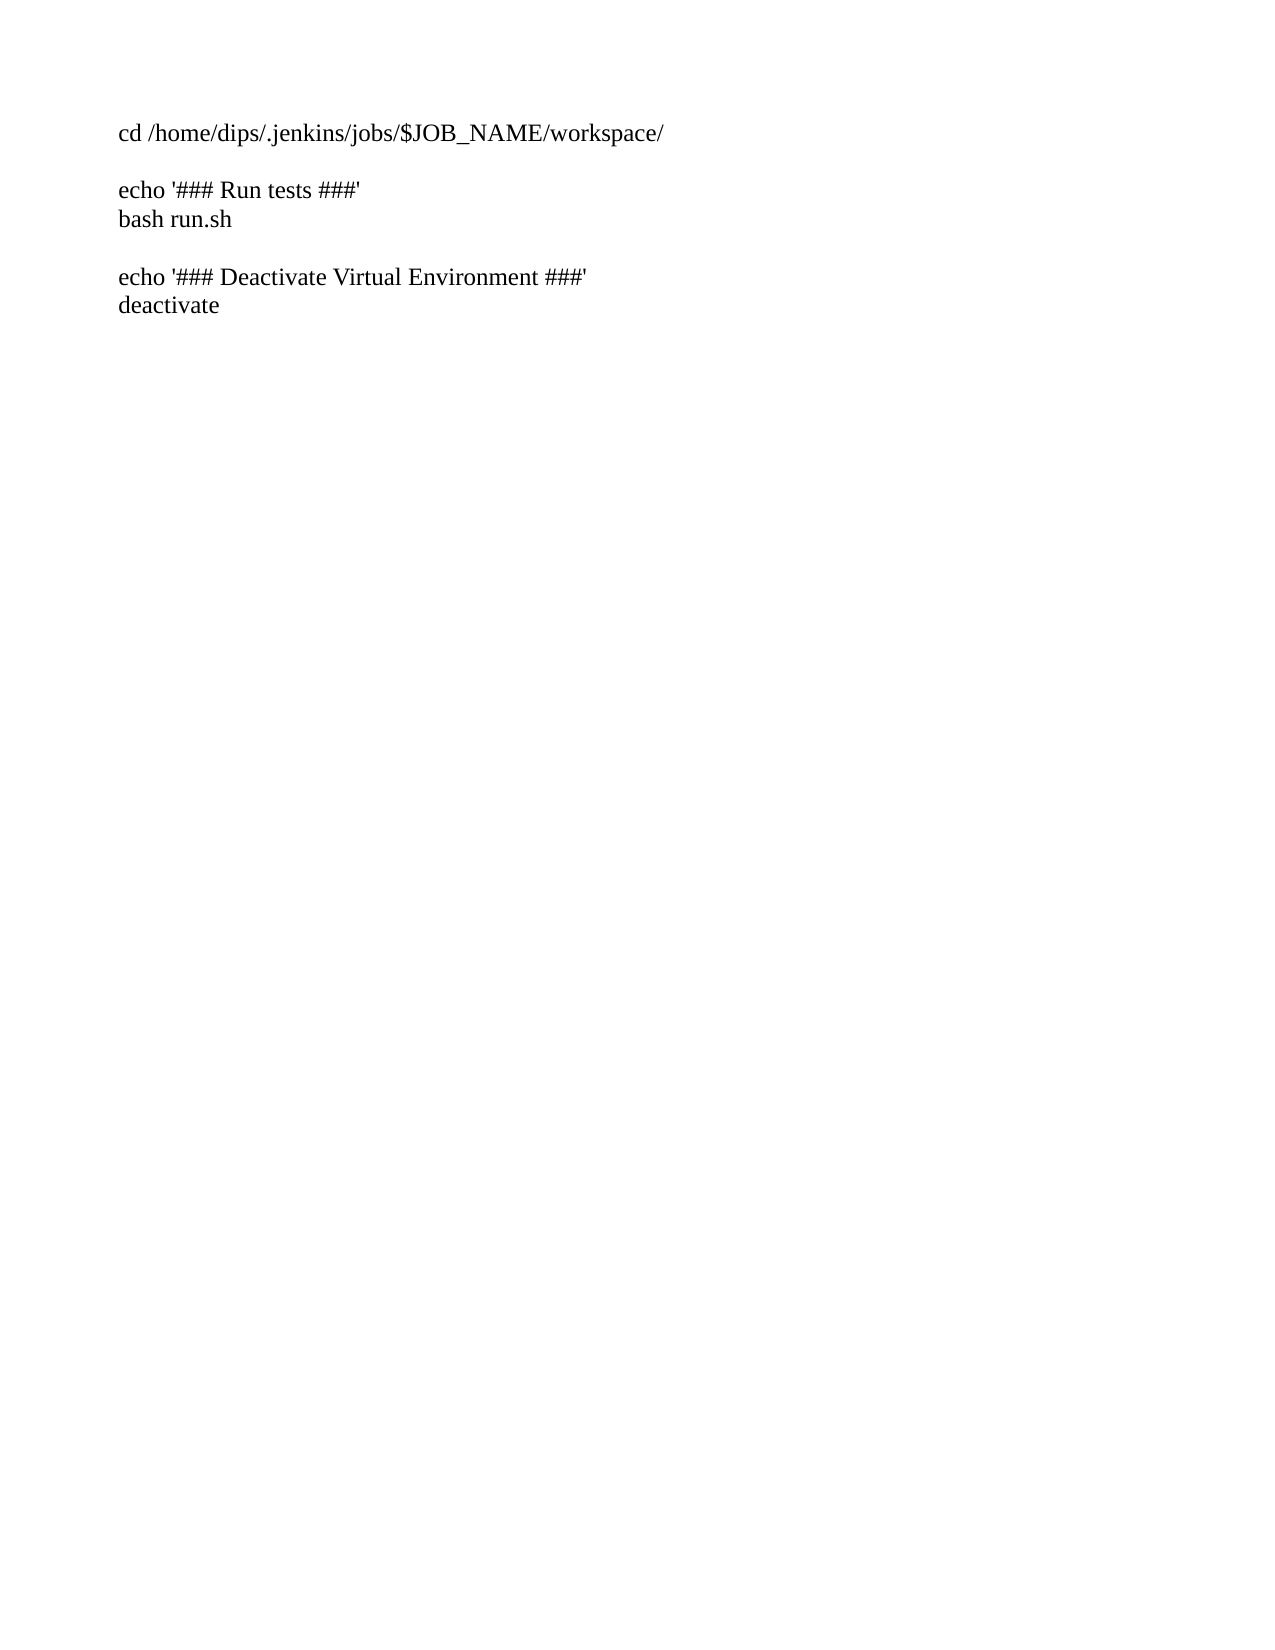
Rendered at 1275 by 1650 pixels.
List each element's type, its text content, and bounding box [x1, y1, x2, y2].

text echo '### Run tests ###' [118, 176, 1157, 204]
text cd /home/dips/.jenkins/jobs/$JOB_NAME/workspace/ [118, 118, 1157, 147]
text bash run.sh [118, 204, 1157, 233]
text deactivate [118, 291, 1157, 319]
text echo '### Deactivate Virtual Environment ###' [118, 262, 1157, 291]
